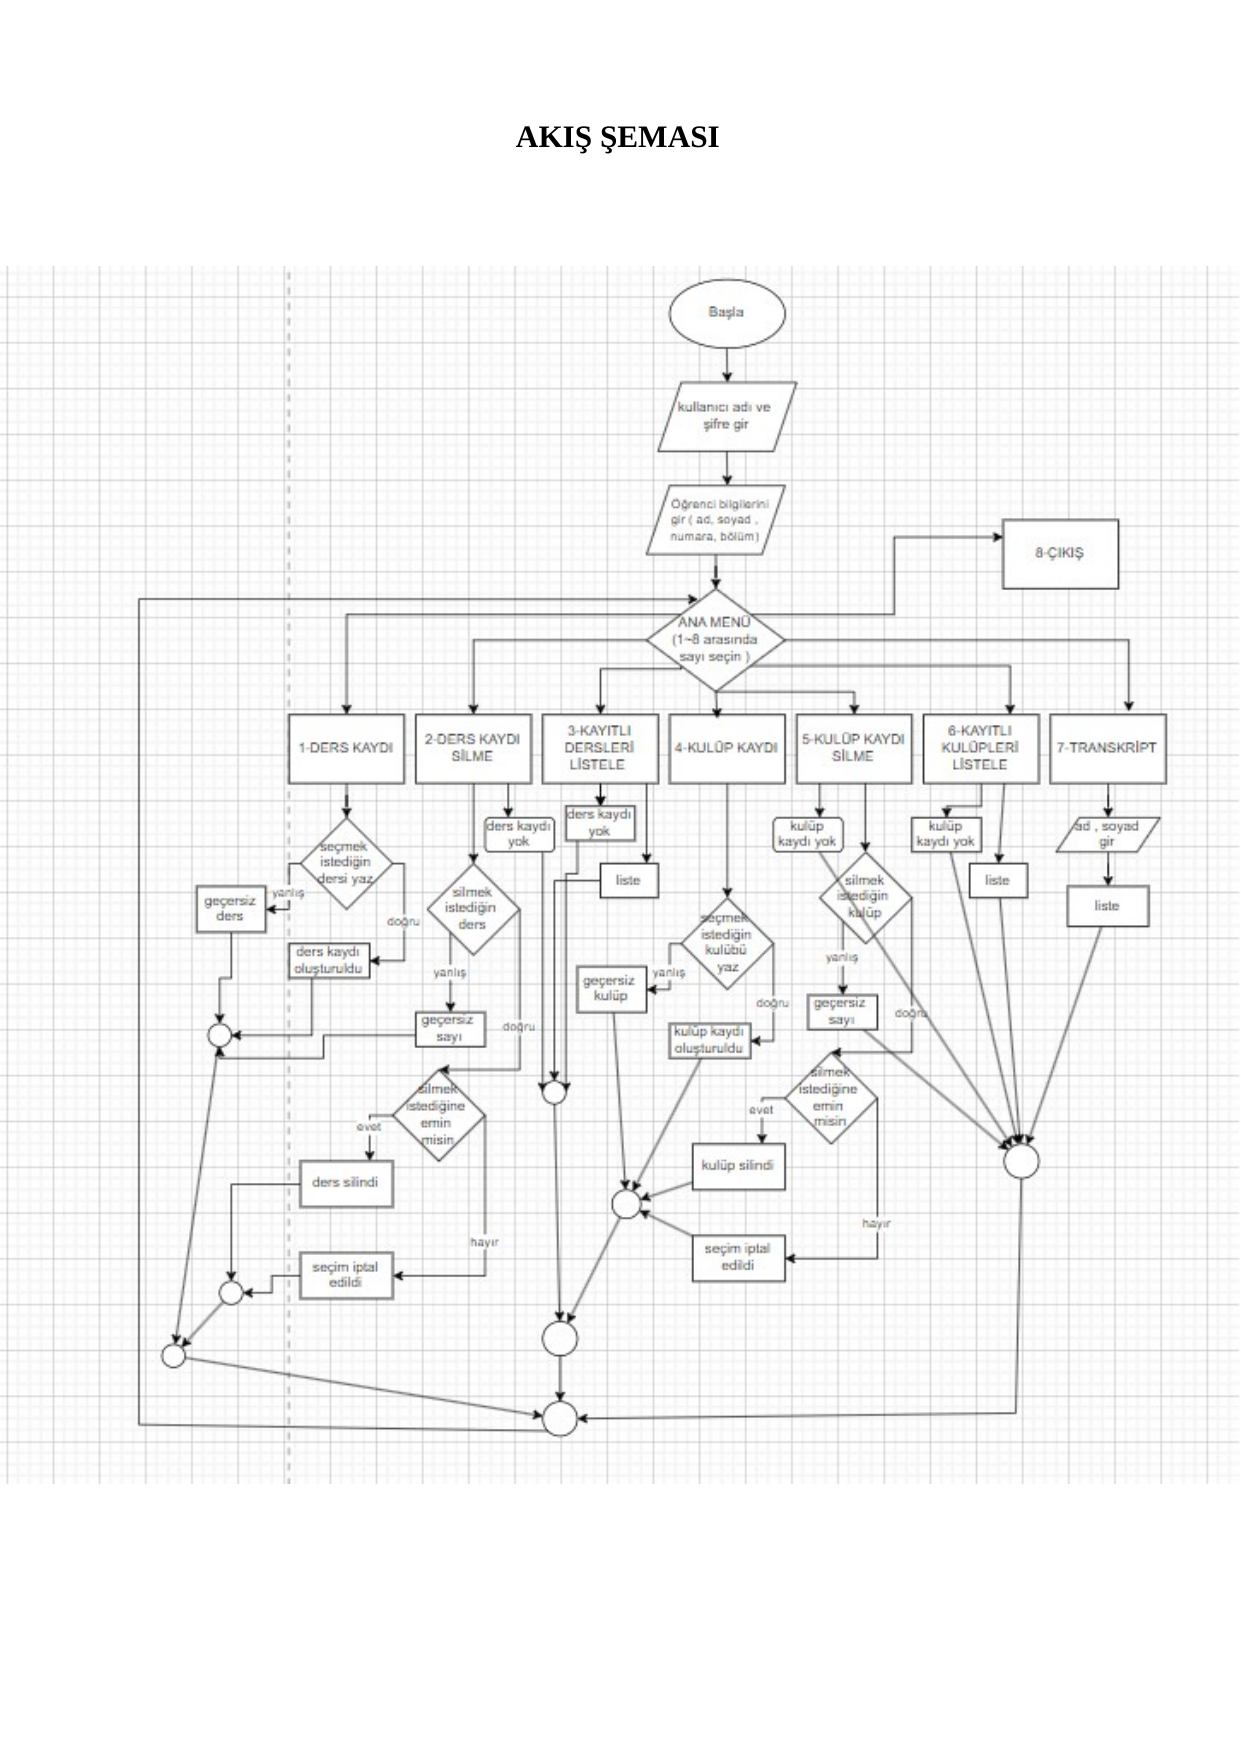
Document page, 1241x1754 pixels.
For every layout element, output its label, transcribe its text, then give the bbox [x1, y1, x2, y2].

text AKIŞ ŞEMASI [118, 118, 1122, 154]
picture [0, 266, 1241, 1484]
